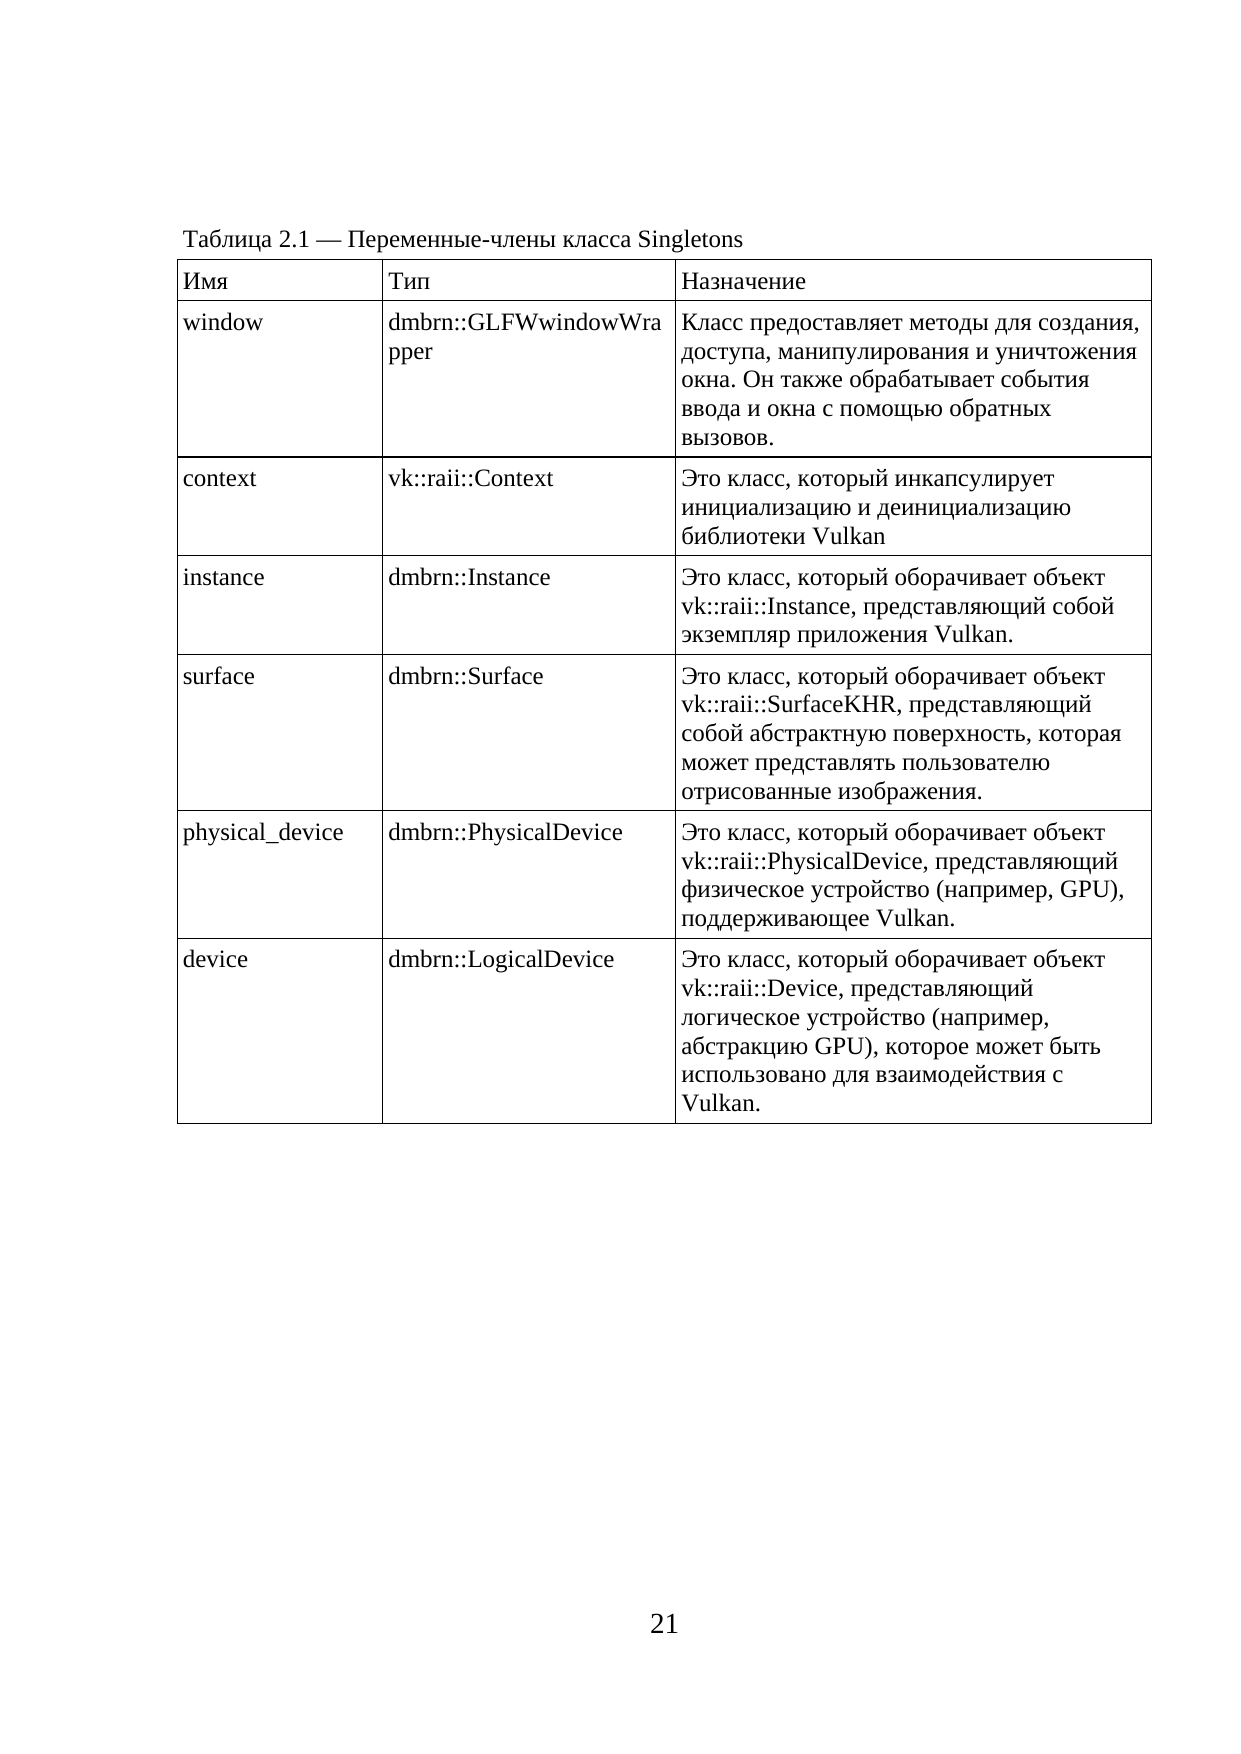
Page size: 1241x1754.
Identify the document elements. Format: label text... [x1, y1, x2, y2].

table_cell dmbrn::LogicalDevice [383, 939, 675, 1123]
table_cell physical_device [178, 811, 382, 938]
table_cell Это класс, который инкапсулирует инициализацию и деинициализацию библиотеки Vulkan [676, 458, 1151, 555]
table_cell Это класс, который оборачивает объект vk::raii::PhysicalDevice, представляющий физическое устройство (например, GPU), поддерживающее Vulkan. [676, 811, 1151, 938]
table_cell Класс предоставляет методы для создания, доступа, манипулирования и уничтожения окна. Он также обрабатывает события ввода и окна с помощью обратных вызовов. [676, 301, 1151, 456]
table_cell window [178, 301, 382, 456]
table_cell context [178, 458, 382, 555]
table_cell Имя [178, 260, 382, 300]
table_cell instance [178, 556, 382, 654]
table_cell dmbrn::GLFWwindowWrapper [383, 301, 675, 456]
table_cell dmbrn::Surface [383, 655, 675, 810]
table_cell surface [178, 655, 382, 810]
table_cell Назначение [676, 260, 1151, 300]
table_cell Тип [383, 260, 675, 300]
table_cell dmbrn::Instance [383, 556, 675, 654]
table_cell device [178, 939, 382, 1123]
table_cell dmbrn::PhysicalDevice [383, 811, 675, 938]
table_cell Это класс, который оборачивает объект vk::raii::SurfaceKHR, представляющий собой абстрактную поверхность, которая может представлять пользователю отрисованные изображения. [676, 655, 1151, 810]
table_cell Это класс, который оборачивает объект vk::raii::Instance, представляющий собой экземпляр приложения Vulkan. [676, 556, 1151, 654]
table_cell Это класс, который оборачивает объект vk::raii::Device, представляющий логическое устройство (например, абстракцию GPU), которое может быть использовано для взаимодействия с Vulkan. [676, 939, 1151, 1123]
table_cell vk::raii::Context [383, 458, 675, 555]
table_header Таблица 2.1 — Переменные-члены класса Singletons [177, 219, 1152, 259]
